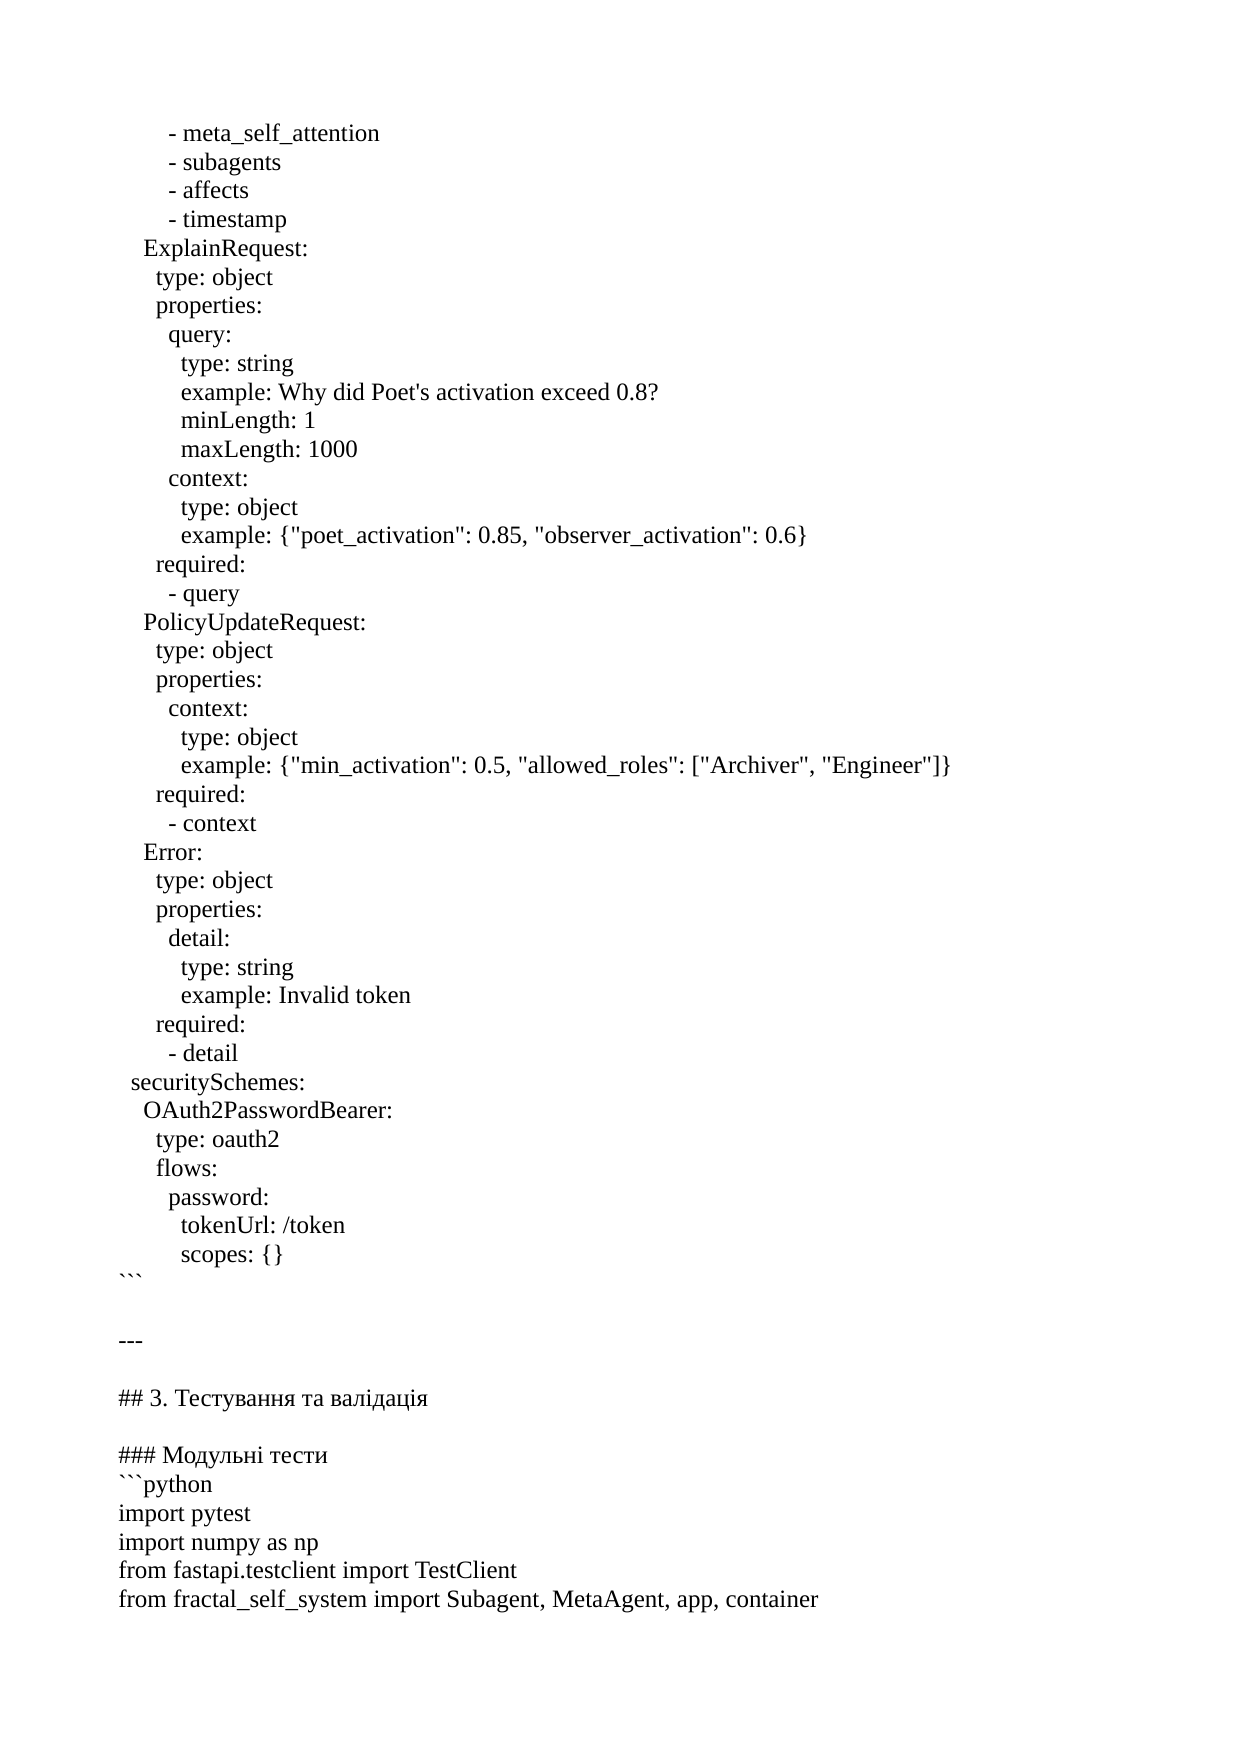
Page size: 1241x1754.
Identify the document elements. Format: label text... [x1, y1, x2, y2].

text flows: [118, 1153, 1122, 1182]
text - affects [118, 176, 1122, 204]
text context: [118, 693, 1122, 722]
text example: Why did Poet's activation exceed 0.8? [118, 377, 1122, 406]
text type: object [118, 722, 1122, 751]
text OAuth2PasswordBearer: [118, 1096, 1122, 1124]
text Error: [118, 837, 1122, 866]
text type: object [118, 492, 1122, 521]
text properties: [118, 291, 1122, 319]
text properties: [118, 664, 1122, 693]
text example: {"min_activation": 0.5, "allowed_roles": ["Archiver", "Engineer"]} [118, 751, 1122, 779]
text password: [118, 1182, 1122, 1211]
text - meta_self_attention [118, 118, 1122, 147]
text tokenUrl: /token [118, 1211, 1122, 1239]
text from fractal_self_system import Subagent, MetaAgent, app, container [118, 1584, 1122, 1613]
text properties: [118, 894, 1122, 923]
text from fastapi.testclient import TestClient [118, 1556, 1122, 1584]
text type: object [118, 636, 1122, 664]
text detail: [118, 923, 1122, 952]
text ## 3. Тестування та валідація [118, 1383, 1122, 1412]
text import pytest [118, 1498, 1122, 1527]
text --- [118, 1326, 1122, 1354]
text ### Модульні тести [118, 1441, 1122, 1469]
text - query [118, 578, 1122, 607]
text ``` [118, 1268, 1122, 1297]
text ```python [118, 1469, 1122, 1498]
text - timestamp [118, 204, 1122, 233]
text context: [118, 463, 1122, 492]
text example: Invalid token [118, 981, 1122, 1009]
text securitySchemes: [118, 1067, 1122, 1096]
text - context [118, 808, 1122, 837]
text required: [118, 549, 1122, 578]
text ExplainRequest: [118, 233, 1122, 262]
text required: [118, 779, 1122, 808]
text required: [118, 1009, 1122, 1038]
text type: object [118, 262, 1122, 291]
text minLength: 1 [118, 406, 1122, 434]
text import numpy as np [118, 1527, 1122, 1556]
text type: object [118, 866, 1122, 894]
text type: string [118, 952, 1122, 981]
text maxLength: 1000 [118, 434, 1122, 463]
text PolicyUpdateRequest: [118, 607, 1122, 636]
text - subagents [118, 147, 1122, 176]
text - detail [118, 1038, 1122, 1067]
text type: oauth2 [118, 1124, 1122, 1153]
text example: {"poet_activation": 0.85, "observer_activation": 0.6} [118, 521, 1122, 549]
text scopes: {} [118, 1239, 1122, 1268]
text type: string [118, 348, 1122, 377]
text query: [118, 319, 1122, 348]
